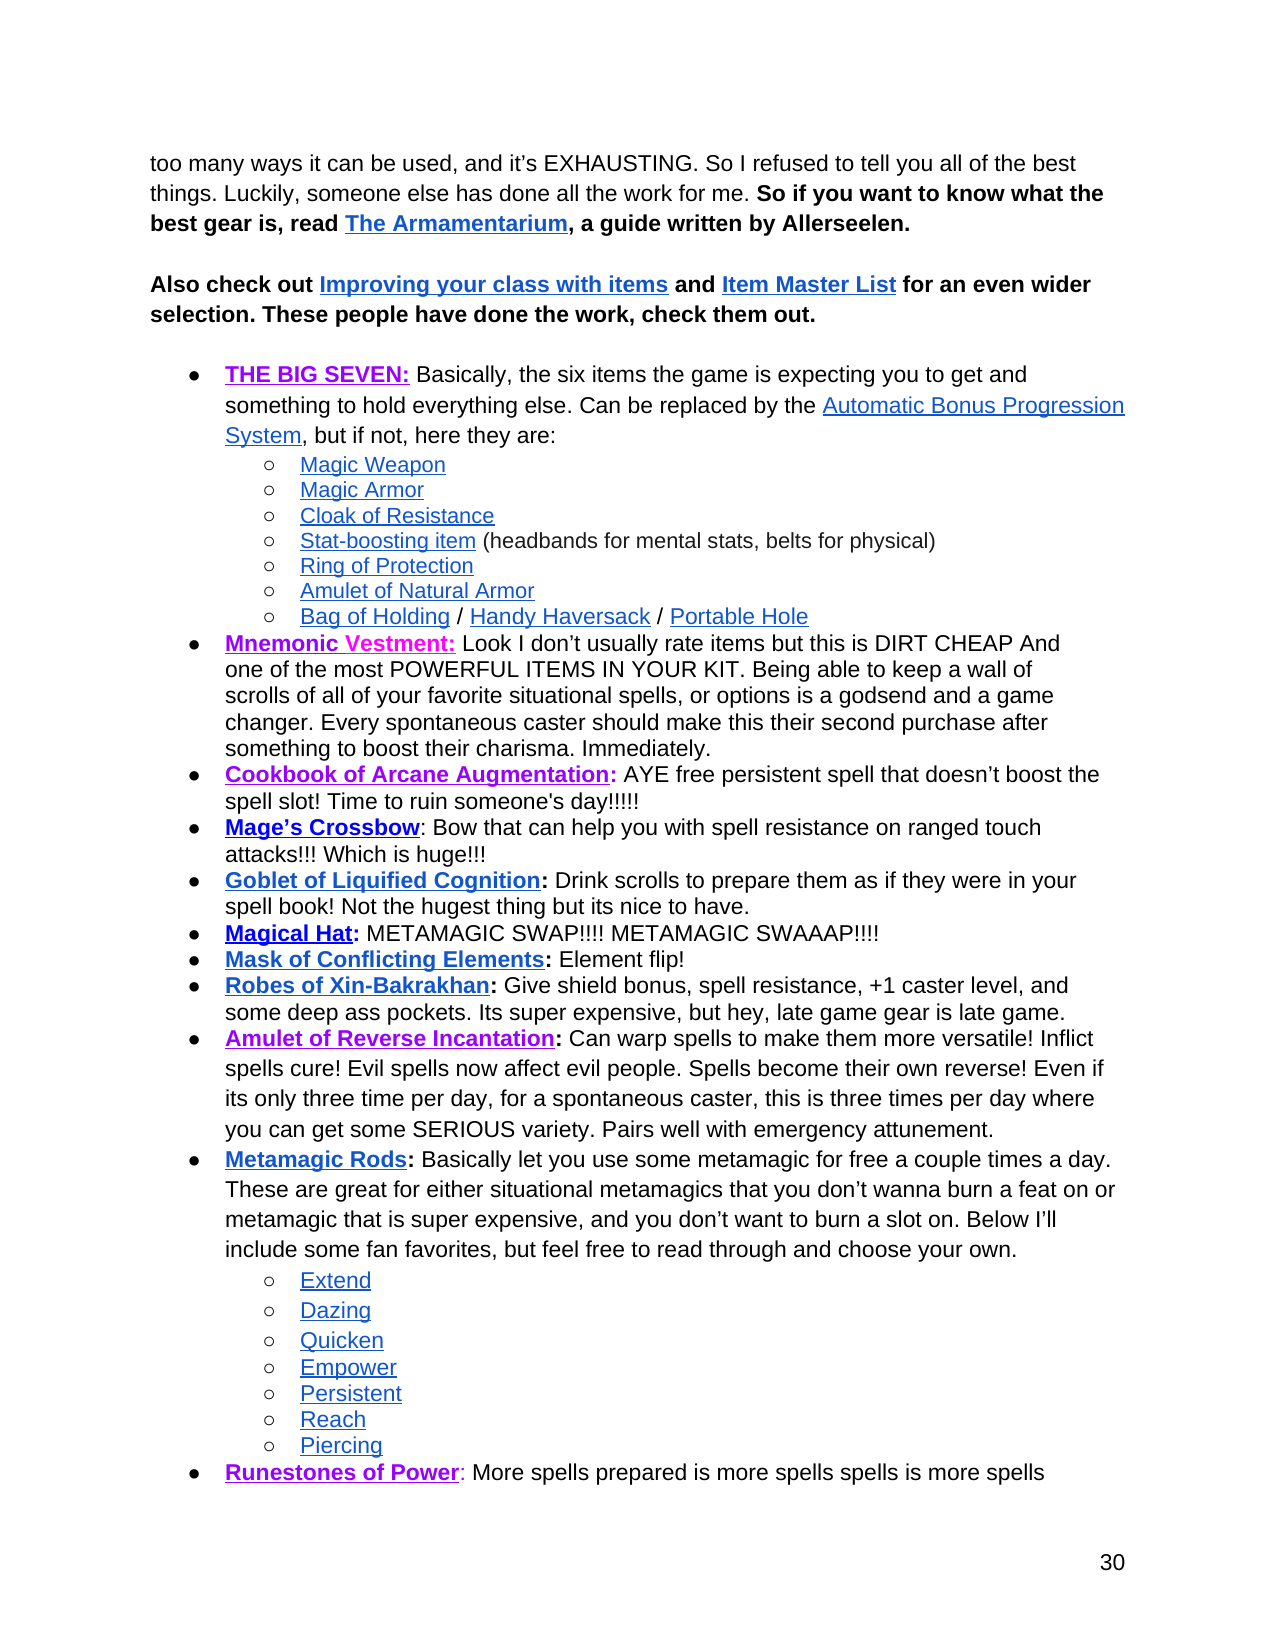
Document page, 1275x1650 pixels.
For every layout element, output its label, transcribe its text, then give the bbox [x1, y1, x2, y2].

list Amulet of Reverse Incantation: Can warp spells to make them more versatile! Inflict spells cure! Evil spells now affect evil people. Spells become their own reverse! Even if its only three time per day, for a spontaneous caster, this is three times per day where you can get some SERIOUS variety. Pairs well with emergency attunement. [187, 1025, 1125, 1142]
text Also check out Improving your class with items and Item Master List for an even wider selection. These people have done the work, check them out. [150, 271, 1125, 327]
list Empower [262, 1353, 1102, 1380]
list Quicken [262, 1327, 1102, 1353]
list Piercing [262, 1432, 1102, 1459]
list Dazing [262, 1297, 1125, 1323]
list Mask of Conflicting Elements: Element flip! [187, 946, 1102, 972]
list Robes of Xin-Bakrakhan: Give shield bonus, spell resistance, +1 caster level, and some deep ass pockets. Its super expensive, but hey, late game gear is late game. [187, 972, 1102, 1025]
list Metamagic Rods: Basically let you use some metamagic for free a couple times a day. These are great for either situational metamagics that you don’t wanna burn a feat on or metamagic that is super expensive, and you don’t want to burn a slot on. Below I’ll include some fan favorites, but feel free to read through and choose your own. [187, 1146, 1125, 1263]
list Cookbook of Arcane Augmentation: AYE free persistent spell that doesn’t boost the spell slot! Time to ruin someone's day!!!!! [187, 761, 1102, 814]
list Amulet of Natural Armor [262, 578, 1102, 603]
list Stat-boosting item (headbands for mental stats, belts for physical) [262, 528, 1102, 553]
text too many ways it can be used, and it’s EXHAUSTING. So I refused to tell you all of the best things. Luckily, someone else has done all the work for me. So if you want to know what the best gear is, read The Armamentarium, a guide written by Allerseelen. [150, 150, 1125, 237]
list Bag of Holding / Handy Haversack / Portable Hole [262, 603, 1102, 630]
list Extend [262, 1267, 1125, 1293]
list Reach [262, 1406, 1102, 1432]
list Runestones of Power: More spells prepared is more spells spells is more spells [187, 1459, 1125, 1485]
list Goblet of Liquified Cognition: Drink scrolls to prepare them as if they were in your spell book! Not the hugest thing but its nice to have. [187, 867, 1102, 919]
list Magic Armor [262, 477, 1102, 502]
list Persistent [262, 1380, 1102, 1406]
list Mnemonic Vestment: Look I don’t usually rate items but this is DIRT CHEAP And one of the most POWERFUL ITEMS IN YOUR KIT. Being able to keep a wall of scrolls of all of your favorite situational spells, or options is a godsend and a game changer. Every spontaneous caster should make this their second purchase after something to boost their charisma. Immediately. [187, 630, 1102, 761]
list Magic Weapon [262, 452, 1102, 477]
list Ring of Protection [262, 553, 1102, 578]
list Cloak of Resistance [262, 502, 1102, 528]
list THE BIG SEVEN: Basically, the six items the game is expecting you to get and something to hold everything else. Can be replaced by the Automatic Bonus Progression System, but if not, here they are: [187, 361, 1125, 448]
list Magical Hat: METAMAGIC SWAP!!!! METAMAGIC SWAAAP!!!! [187, 919, 1102, 946]
list Mage’s Crossbow: Bow that can help you with spell resistance on ranged touch attacks!!! Which is huge!!! [187, 814, 1102, 867]
